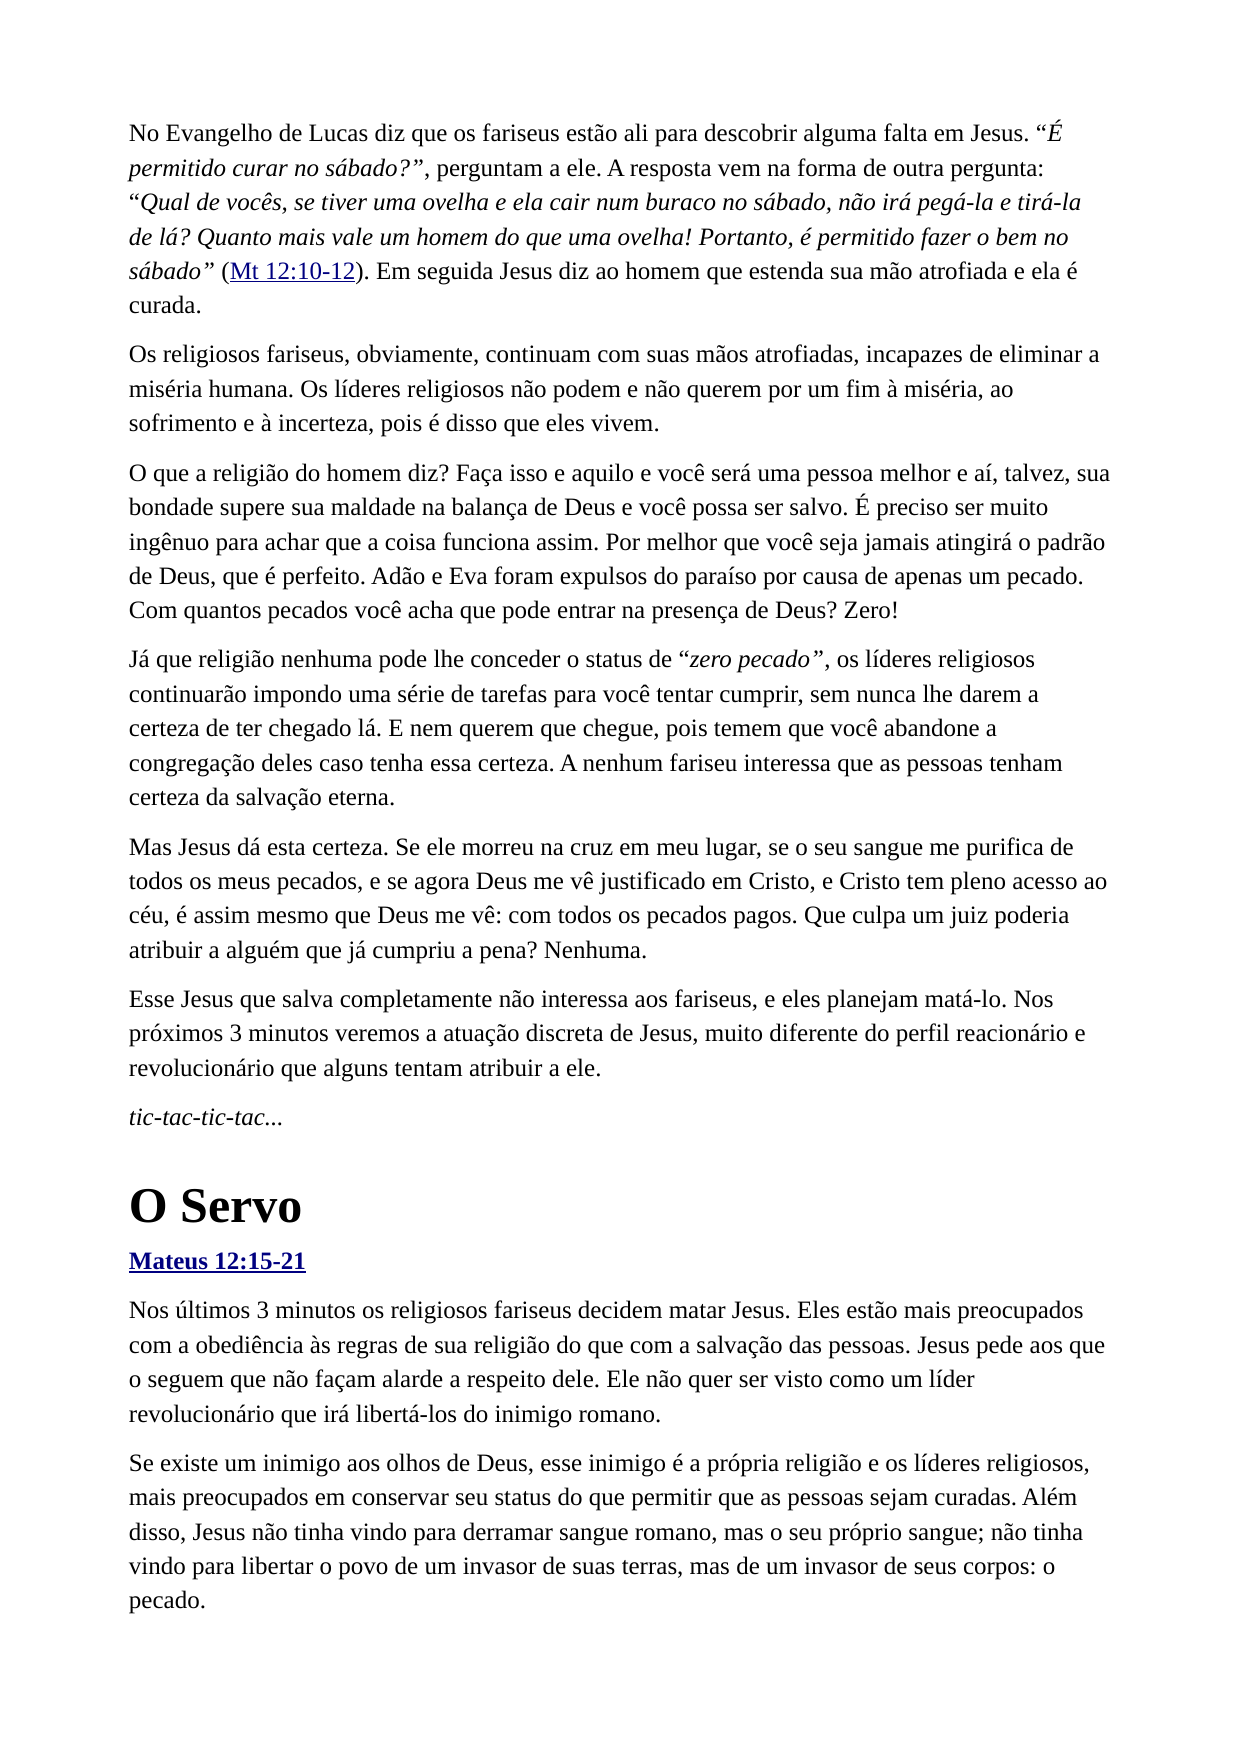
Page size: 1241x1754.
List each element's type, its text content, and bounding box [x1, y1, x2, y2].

text O que a religião do homem diz? Faça isso e aquilo e você será uma pessoa melhor e aí, talvez, sua bondade supere sua maldade na balança de Deus e você possa ser salvo. É preciso ser muito ingênuo para achar que a coisa funciona assim. Por melhor que você seja jamais atingirá o padrão de Deus, que é perfeito. Adão e Eva foram expulsos do paraíso por causa de apenas um pecado. Com quantos pecados você acha que pode entrar na presença de Deus? Zero! [129, 458, 1111, 624]
text Mas Jesus dá esta certeza. Se ele morreu na cruz em meu lugar, se o seu sangue me purifica de todos os meus pecados, e se agora Deus me vê justificado em Cristo, e Cristo tem pleno acesso ao céu, é assim mesmo que Deus me vê: com todos os pecados pagos. Que culpa um juiz poderia atribuir a alguém que já cumpriu a pena? Nenhuma. [129, 832, 1111, 964]
text Esse Jesus que salva completamente não interessa aos fariseus, e eles planejam matá-lo. Nos próximos 3 minutos veremos a atuação discreta de Jesus, muito diferente do perfil reacionário e revolucionário que alguns tentam atribuir a ele. [129, 984, 1111, 1082]
text Já que religião nenhuma pode lhe conceder o status de “zero pecado”, os líderes religiosos continuarão impondo uma série de tarefas para você tentar cumprir, sem nunca lhe darem a certeza de ter chegado lá. E nem querem que chegue, pois temem que você abandone a congregação deles caso tenha essa certeza. A nenhum fariseu interessa que as pessoas tenham certeza da salvação eterna. [129, 644, 1111, 811]
text Se existe um inimigo aos olhos de Deus, esse inimigo é a própria religião e os líderes religiosos, mais preocupados em conservar seu status do que permitir que as pessoas sejam curadas. Além disso, Jesus não tinha vindo para derramar sangue romano, mas o seu próprio sangue; não tinha vindo para libertar o povo de um invasor de suas terras, mas de um invasor de seus corpos: o pecado. [129, 1448, 1111, 1614]
text tic-tac-tic-tac... [129, 1102, 1111, 1131]
text Os religiosos fariseus, obviamente, continuam com suas mãos atrofiadas, incapazes de eliminar a miséria humana. Os líderes religiosos não podem e não querem por um fim à miséria, ao sofrimento e à incerteza, pois é disso que eles vivem. [129, 339, 1111, 437]
text No Evangelho de Lucas diz que os fariseus estão ali para descobrir alguma falta em Jesus. “É permitido curar no sábado?”, perguntam a ele. A resposta vem na forma de outra pergunta: “Qual de vocês, se tiver uma ovelha e ela cair num buraco no sábado, não irá pegá-la e tirá-la de lá? Quanto mais vale um homem do que uma ovelha! Portanto, é permitido fazer o bem no sábado” (Mt 12:10-12). Em seguida Jesus diz ao homem que estenda sua mão atrofiada e ela é curada. [129, 118, 1111, 319]
text Mateus 12:15-21 [129, 1246, 1111, 1275]
subtitle O Servo [129, 1176, 1111, 1234]
text Nos últimos 3 minutos os religiosos fariseus decidem matar Jesus. Eles estão mais preocupados com a obediência às regras de sua religião do que com a salvação das pessoas. Jesus pede aos que o seguem que não façam alarde a respeito dele. Ele não quer ser visto como um líder revolucionário que irá libertá-los do inimigo romano. [129, 1295, 1111, 1427]
